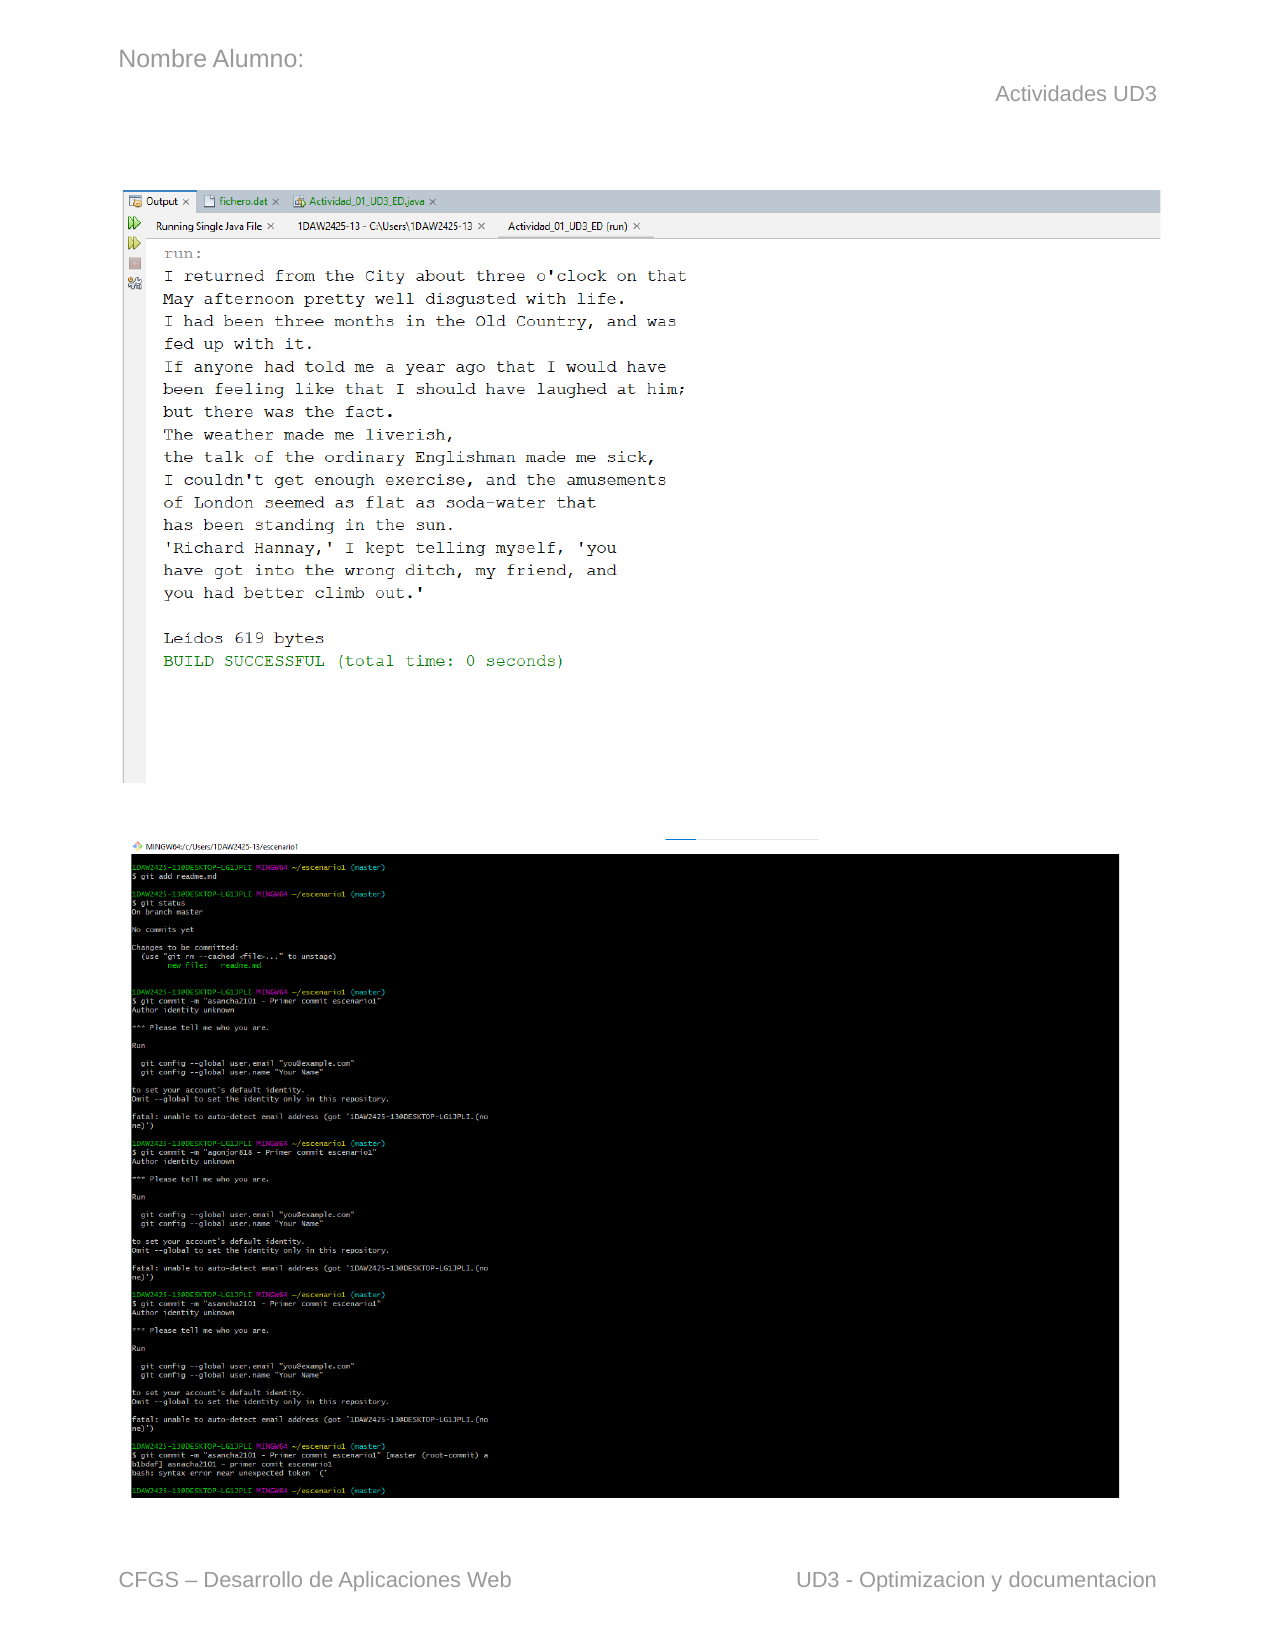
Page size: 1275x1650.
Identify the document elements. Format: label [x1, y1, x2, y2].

picture [131, 839, 1120, 1498]
picture [121, 190, 1161, 783]
